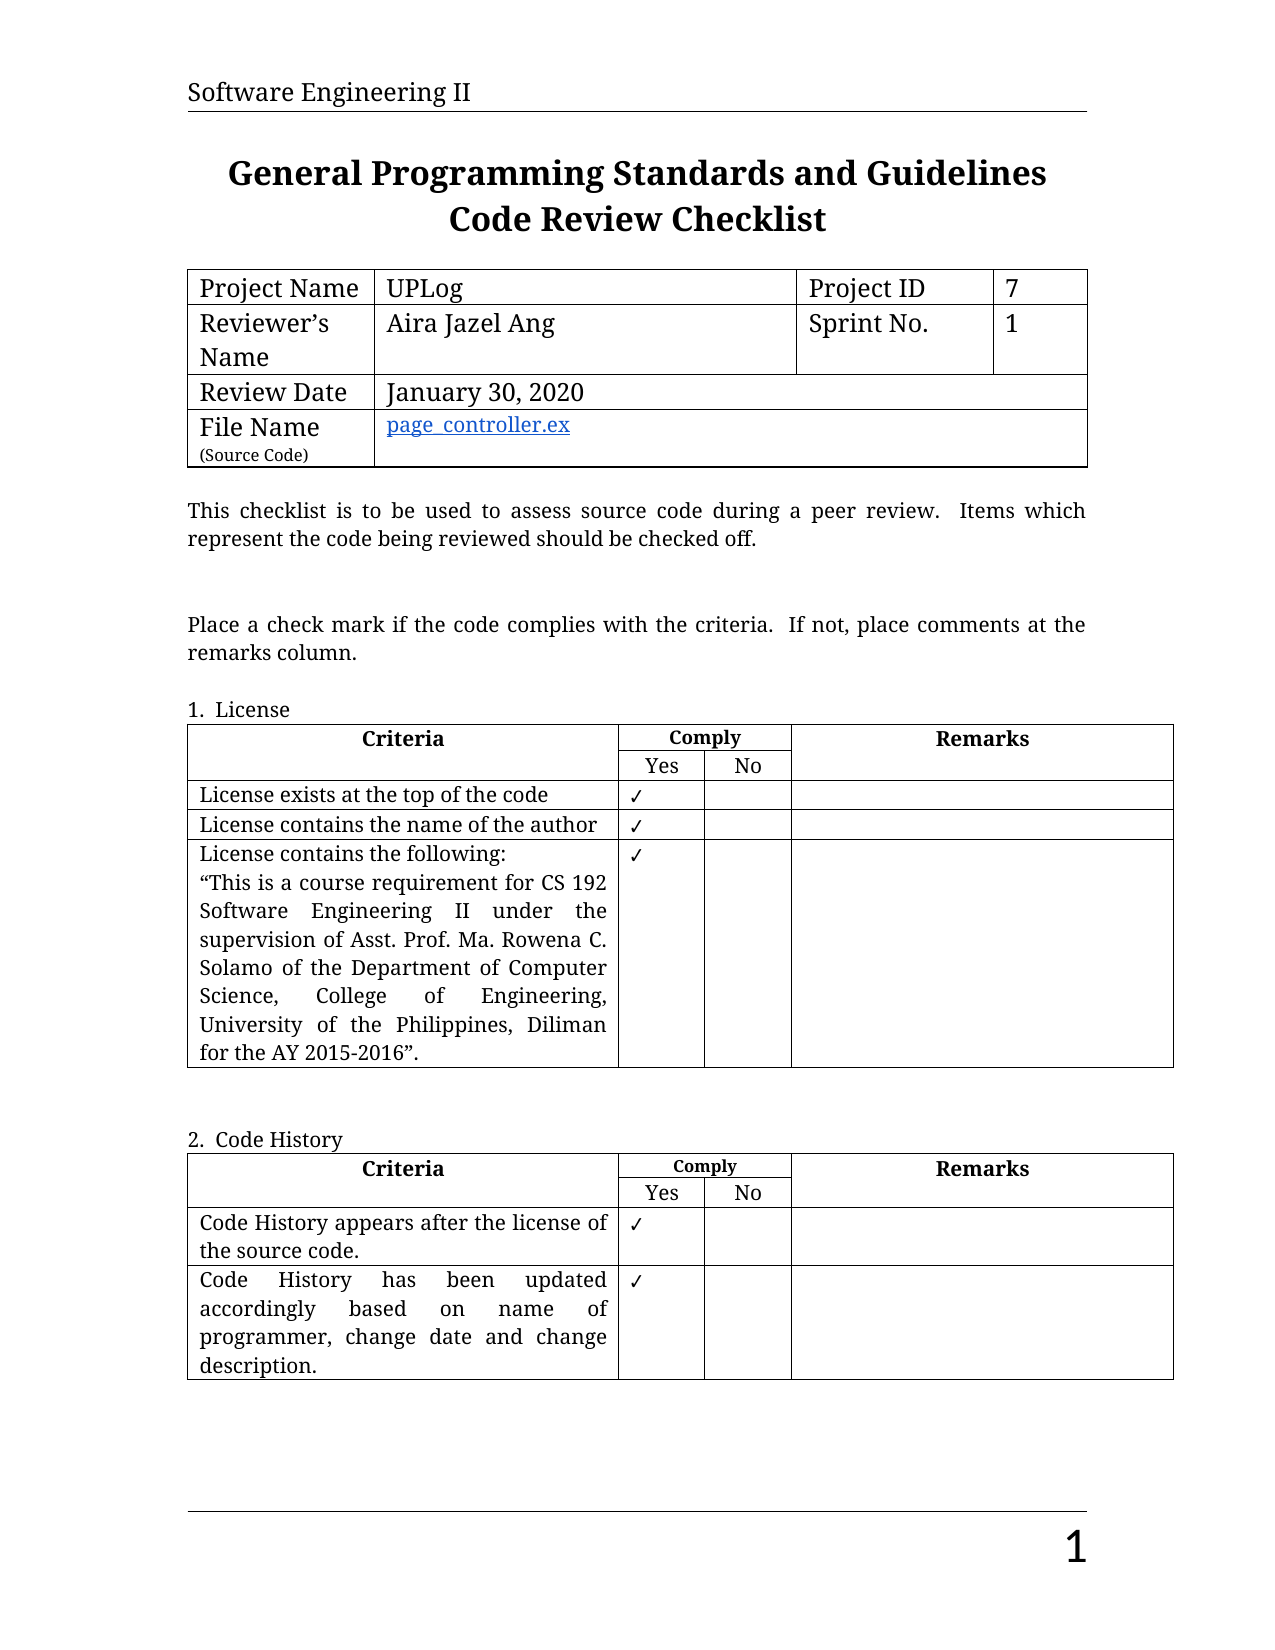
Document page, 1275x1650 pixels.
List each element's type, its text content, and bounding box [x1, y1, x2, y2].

table_cell January 30, 2020 [375, 375, 1087, 409]
table_cell Aira Jazel Ang [375, 305, 796, 373]
table_header UPLog [375, 270, 796, 304]
table_cell Sprint No. [797, 305, 993, 373]
table_cell [705, 810, 791, 838]
table_cell [705, 840, 791, 1067]
table_cell License contains the name of the author [188, 810, 618, 838]
table_cell [792, 840, 1173, 1067]
table_cell License contains the following: “This is a course requirement for CS 192 Software Engineering II under the supervision of Asst. Prof. Ma. Rowena C. Solamo of the Department of Computer Science, College of Engineering, University of the Philippines, Diliman for the AY 2015-2016”. [188, 840, 618, 1067]
table_cell Reviewer’s Name [188, 305, 374, 373]
table_cell page_controller.ex [375, 410, 1087, 466]
table_header Project ID [797, 270, 993, 304]
table_cell File Name (Source Code) [188, 410, 374, 466]
table_header Comply [619, 1154, 791, 1177]
text Place a check mark if the code complies with the criteria. If not, place comments at the remarks column. [187, 610, 1087, 667]
table_cell Yes [619, 751, 704, 779]
table_cell [792, 810, 1173, 838]
table_cell [705, 1208, 791, 1264]
table_header Remarks [792, 725, 1173, 779]
table_cell ✔ [619, 781, 704, 809]
text General Programming Standards and Guidelines Code Review Checklist [187, 150, 1087, 241]
table_cell ✔ [619, 840, 704, 1067]
text 2. Code History [187, 1125, 1087, 1153]
table_cell Code History appears after the license of the source code. [188, 1208, 618, 1264]
table_header Criteria [188, 1154, 618, 1207]
table_cell [792, 1266, 1173, 1379]
table_cell [792, 1208, 1173, 1264]
table_header Project Name [188, 270, 374, 304]
table_header 7 [994, 270, 1087, 304]
table_cell Review Date [188, 375, 374, 409]
table_cell ✔ [619, 1266, 704, 1379]
table_cell License exists at the top of the code [188, 781, 618, 809]
text This checklist is to be used to assess source code during a peer review. Items which represent the code being reviewed should be checked off. [187, 496, 1087, 553]
table_cell 1 [994, 305, 1087, 373]
table_header Criteria [188, 725, 618, 779]
table_cell No [705, 751, 791, 779]
table_header Remarks [792, 1154, 1173, 1207]
table_cell [705, 1266, 791, 1379]
table_cell Yes [619, 1178, 704, 1207]
table_cell [705, 781, 791, 809]
table_cell [792, 781, 1173, 809]
table_cell No [705, 1178, 791, 1207]
table_cell Code History has been updated accordingly based on name of programmer, change date and change description. [188, 1266, 618, 1379]
table_cell ✔ [619, 810, 704, 838]
text 1. License [187, 695, 1087, 723]
table_header Comply [619, 725, 791, 750]
table_cell ✔ [619, 1208, 704, 1264]
